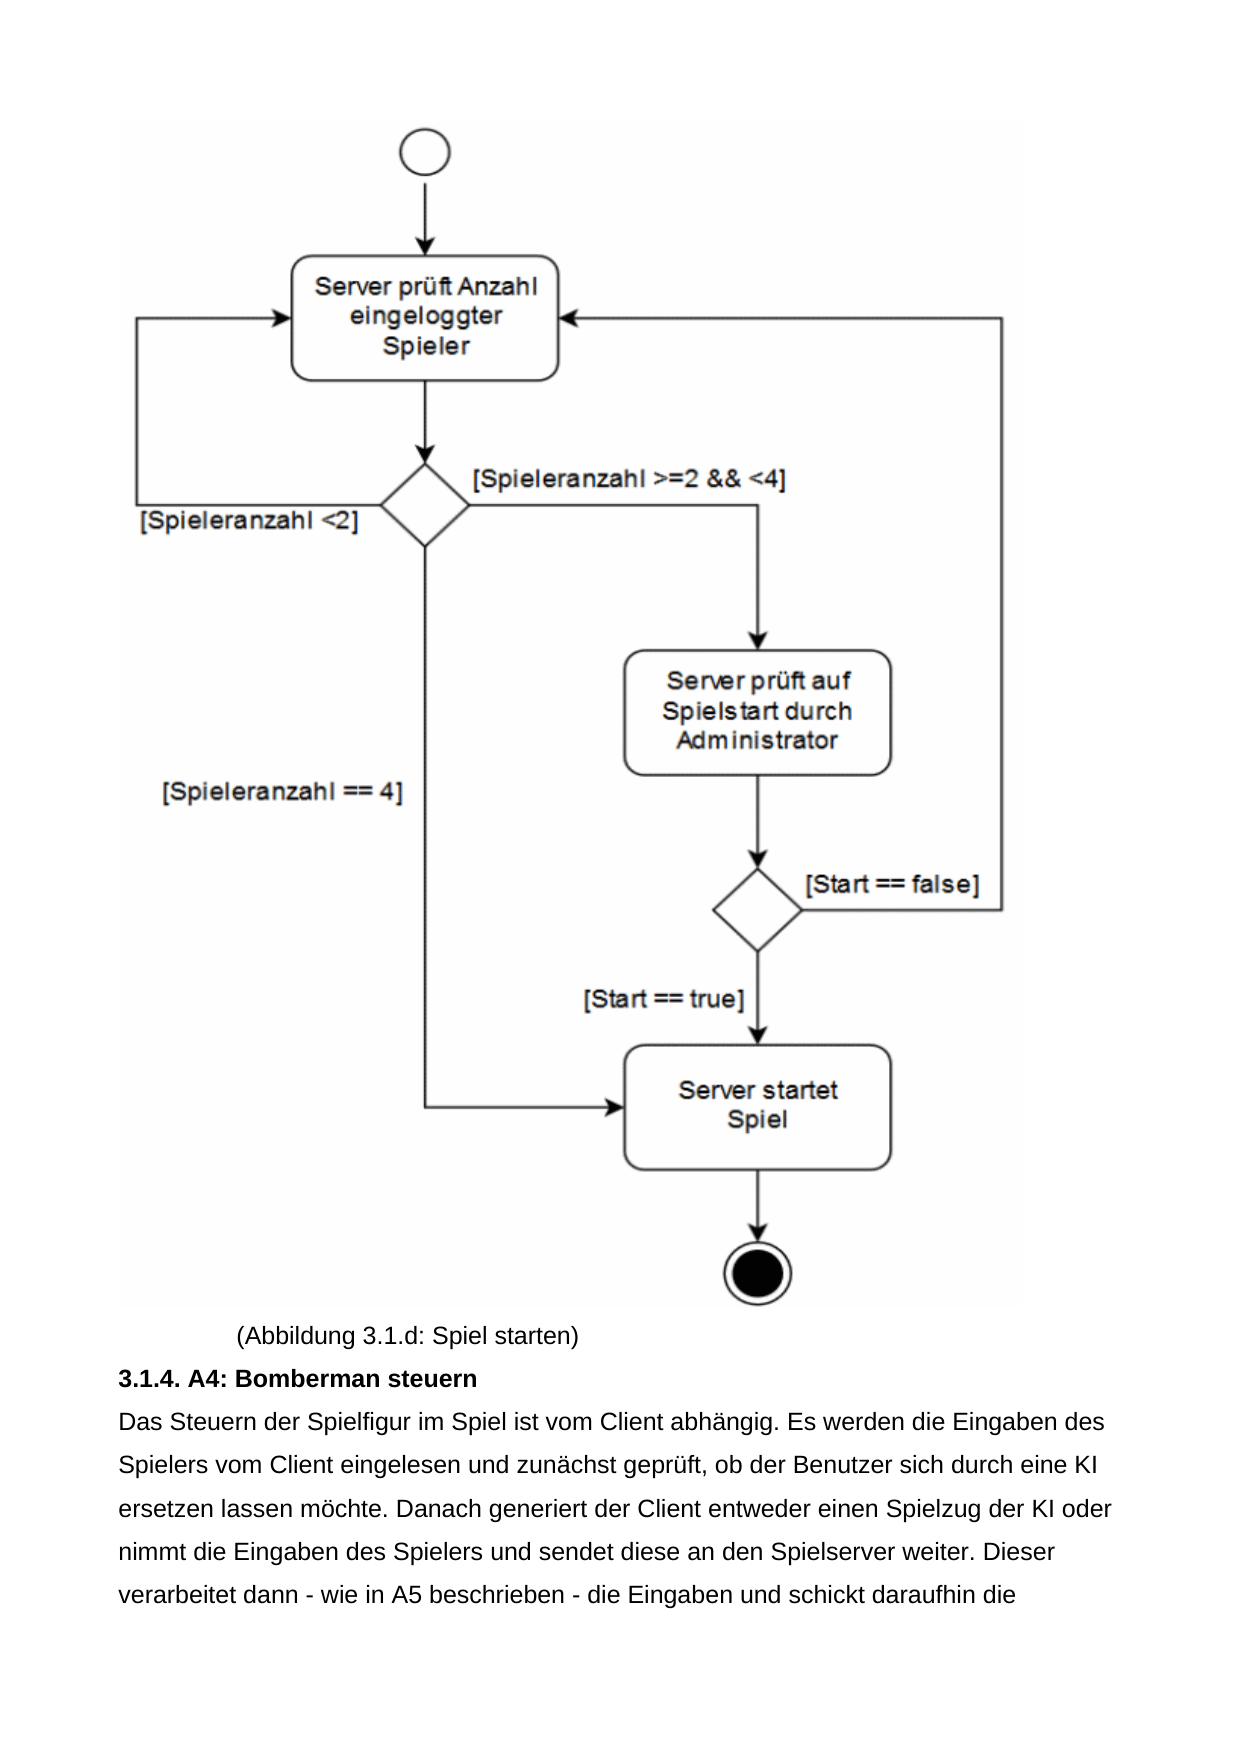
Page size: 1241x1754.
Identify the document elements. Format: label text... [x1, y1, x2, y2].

text 3.1.4. A4: Bomberman steuern [118, 1364, 1122, 1393]
text [1023, 118, 1122, 1307]
text Das Steuern der Spielfigur im Spiel ist vom Client abhängig. Es werden die Eingaben des Spielers vom Client eingelesen und zunächst geprüft, ob der Benutzer sich durch eine KI ersetzen lassen möchte. Danach generiert der Client entweder einen Spielzug der KI oder nimmt die Eingaben des Spielers und sendet diese an den Spielserver weiter. Dieser verarbeitet dann - wie in A5 beschrieben - die Eingaben und schickt daraufhin die [118, 1407, 1122, 1609]
text (Abbildung 3.1.d: Spiel starten) [118, 1321, 1122, 1350]
